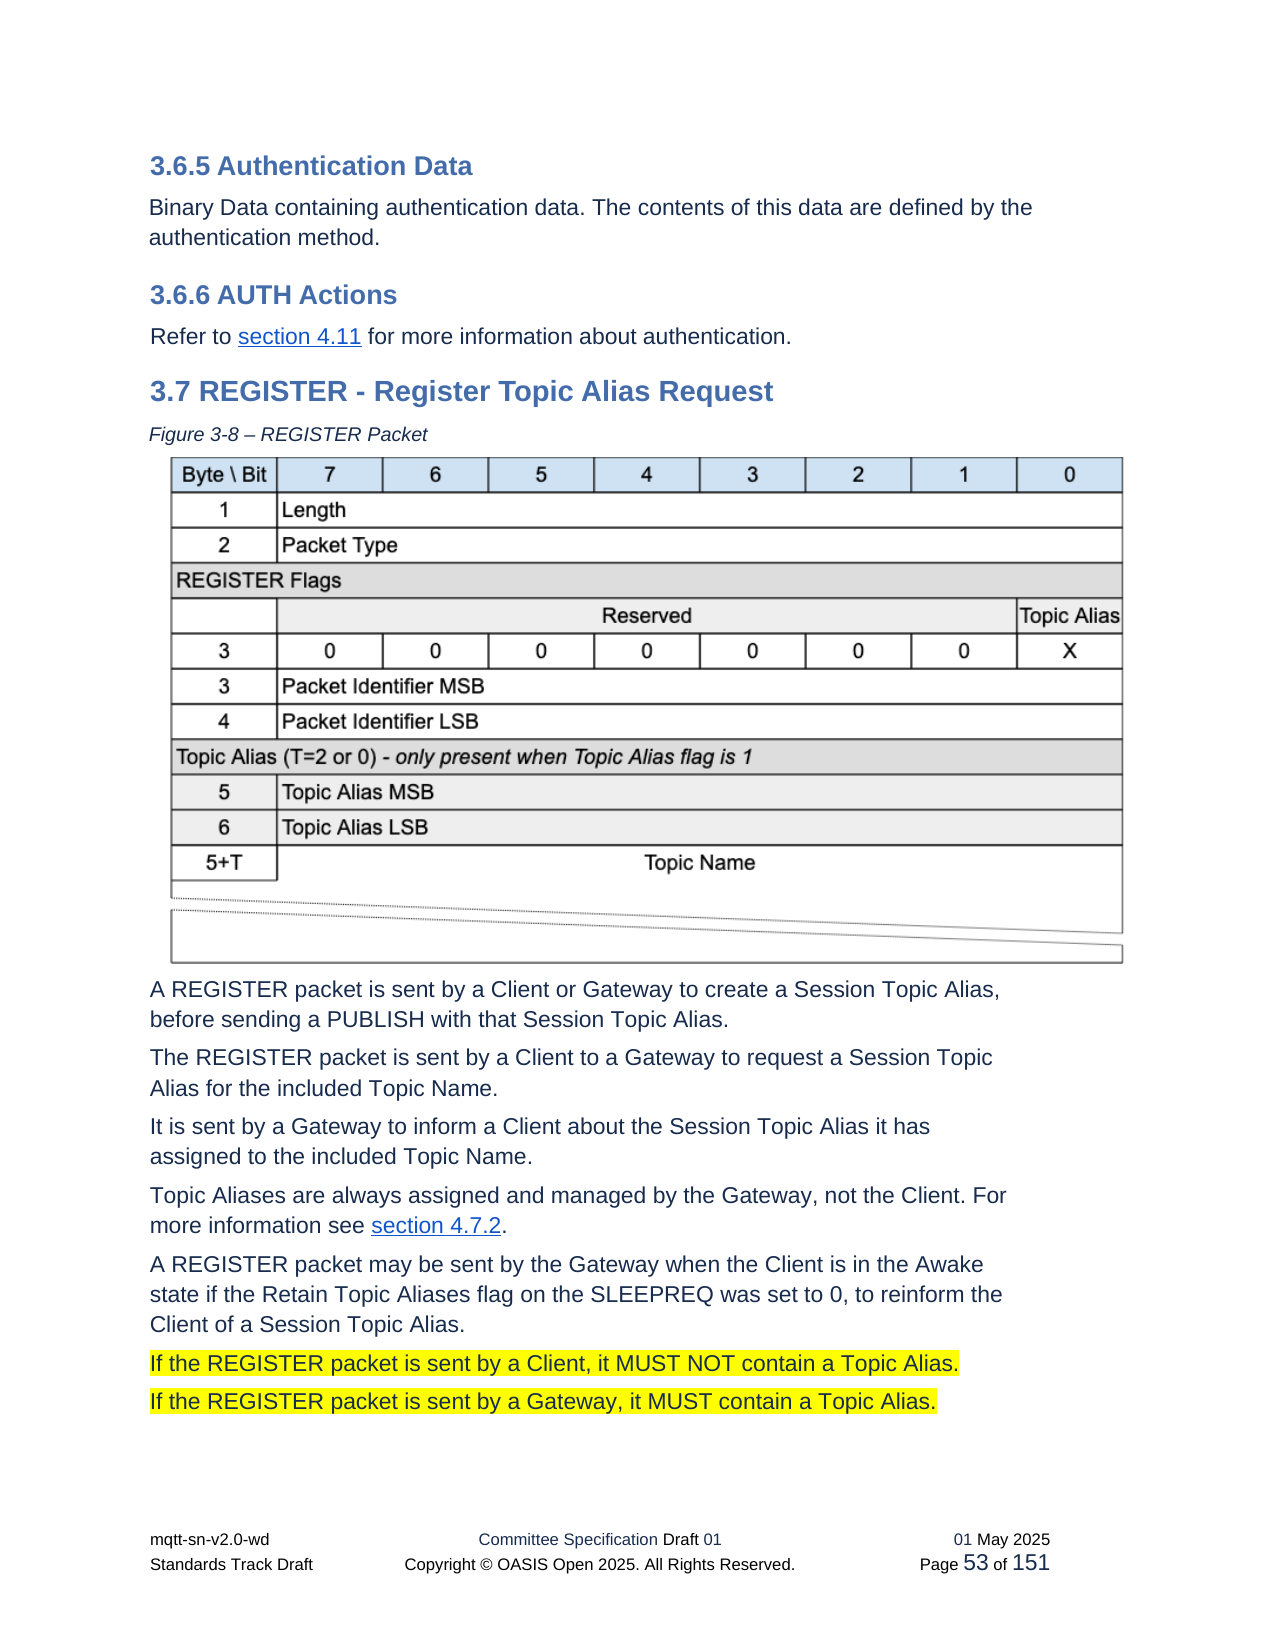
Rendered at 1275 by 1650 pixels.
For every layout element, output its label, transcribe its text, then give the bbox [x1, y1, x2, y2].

text The REGISTER packet is sent by a Client to a Gateway to request a Session Topic Alias for the included Topic Name. [149, 1044, 1022, 1101]
text If the REGISTER packet is sent by a Client, it MUST NOT contain a Topic Alias. [149, 1349, 1022, 1376]
text It is sent by a Gateway to inform a Client about the Session Topic Alias it has assigned to the included Topic Name. [149, 1113, 1022, 1169]
text Topic Aliases are always assigned and managed by the Gateway, not the Client. For more information see section 4.7.2. [149, 1182, 1022, 1238]
picture [148, 457, 1124, 964]
text If the REGISTER packet is sent by a Gateway, it MUST contain a Topic Alias. [149, 1388, 1022, 1414]
text A REGISTER packet may be sent by the Gateway when the Client is in the Awake state if the Retain Topic Aliases flag on the SLEEPREQ was set to 0, to reinform the Client of a Session Topic Alias. [149, 1251, 1022, 1337]
subtitle 3.6.5 Authentication Data [150, 150, 1124, 181]
text Figure 3-8 – REGISTER Packet [148, 423, 1124, 445]
text Refer to section 4.11 for more information about authentication. [150, 323, 1125, 349]
text A REGISTER packet is sent by a Client or Gateway to create a Session Topic Alias, before sending a PUBLISH with that Session Topic Alias. [149, 976, 1022, 1032]
subtitle 3.7 REGISTER - Register Topic Alias Request [150, 374, 1124, 408]
subtitle 3.6.6 AUTH Actions [150, 279, 1124, 310]
text Binary Data containing authentication data. The contents of this data are defined by the authentication method. [148, 194, 1124, 250]
